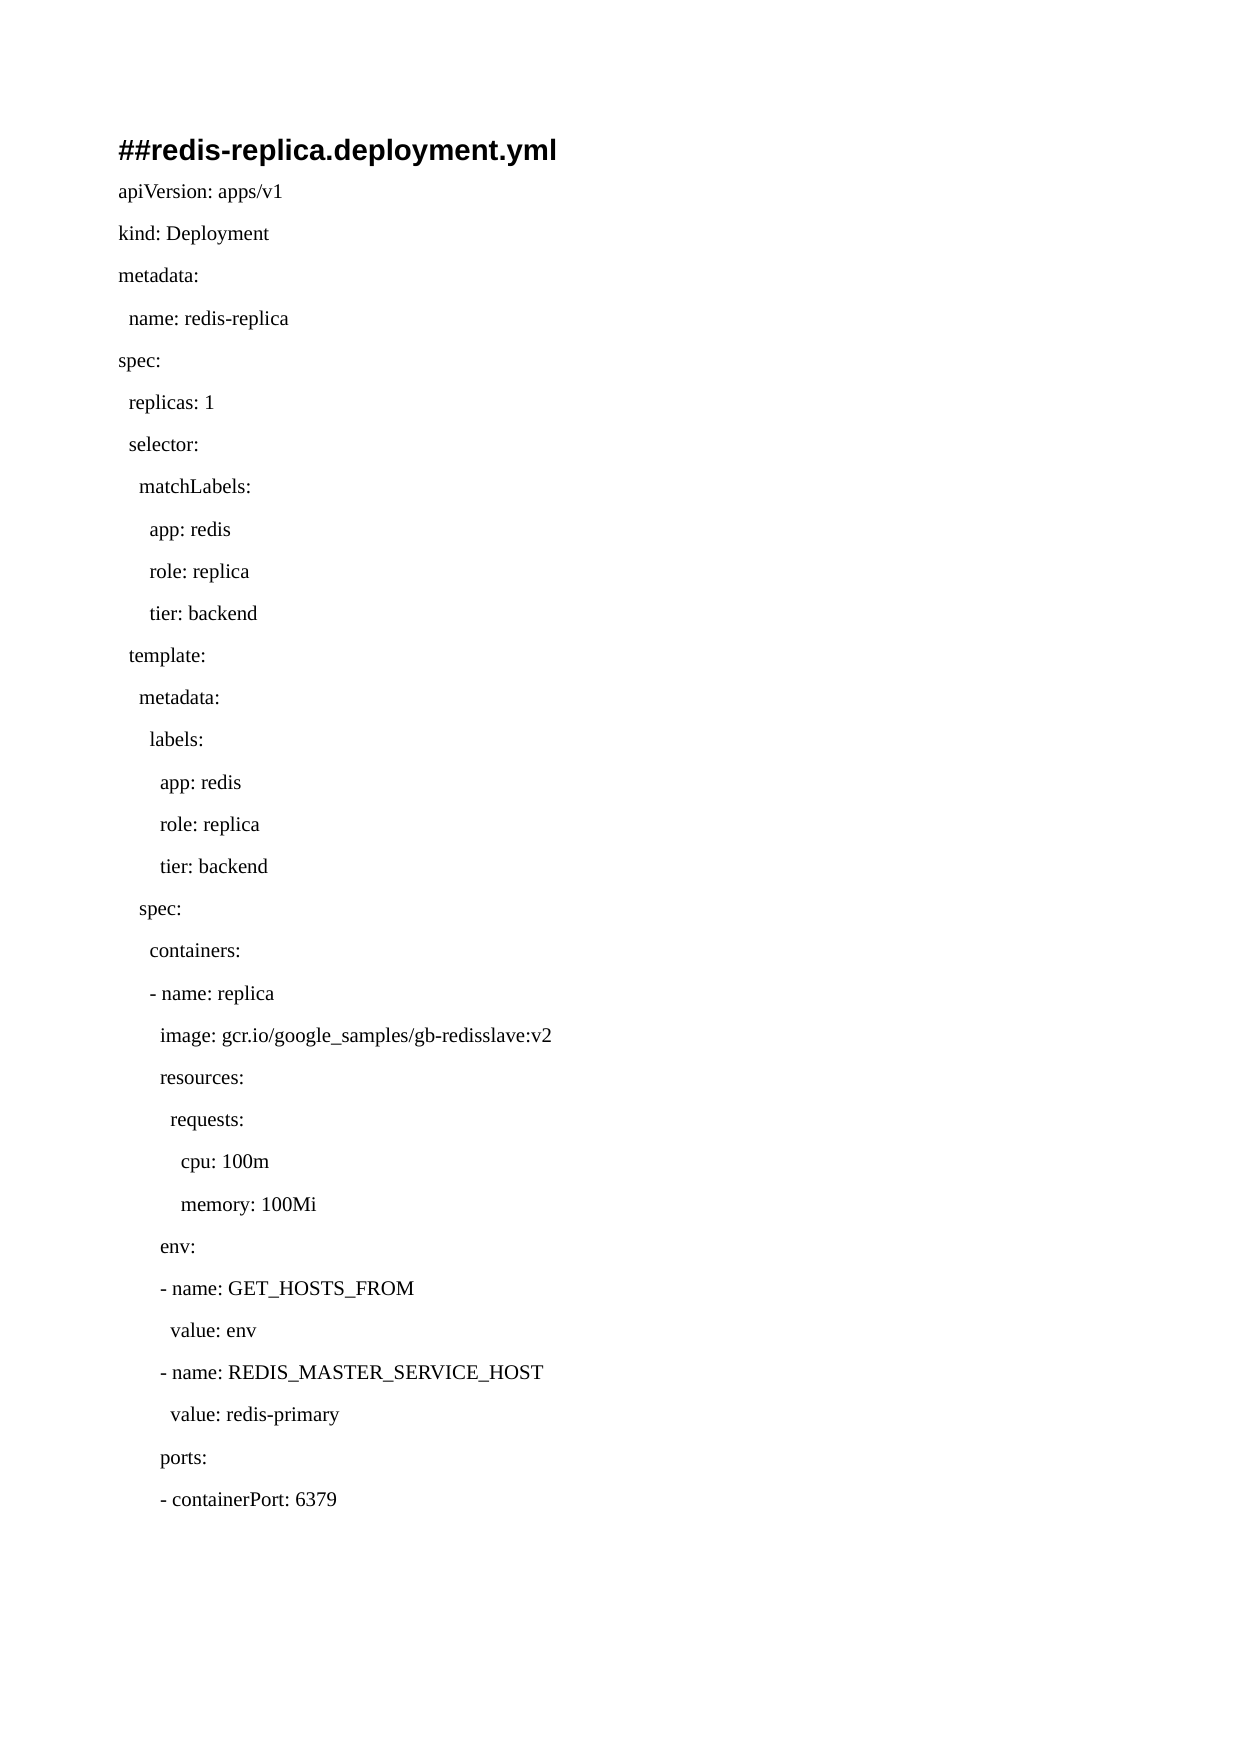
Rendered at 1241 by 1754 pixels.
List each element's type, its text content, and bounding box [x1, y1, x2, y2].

text template: [118, 643, 1122, 667]
text role: replica [118, 559, 1122, 583]
text tier: backend [118, 854, 1122, 878]
text - containerPort: 6379 [118, 1487, 1122, 1511]
text app: redis [118, 769, 1122, 794]
text spec: [118, 348, 1122, 372]
text metadata: [118, 685, 1122, 709]
text containers: [118, 938, 1122, 962]
text ports: [118, 1444, 1122, 1469]
text name: redis-replica [118, 306, 1122, 329]
text value: redis-primary [118, 1402, 1122, 1426]
text app: redis [118, 516, 1122, 541]
text role: replica [118, 812, 1122, 836]
text apiVersion: apps/v1 [118, 179, 1122, 203]
text value: env [118, 1318, 1122, 1342]
text metadata: [118, 263, 1122, 287]
text selector: [118, 432, 1122, 456]
text kind: Deployment [118, 221, 1122, 245]
text image: gcr.io/google_samples/gb-redisslave:v2 [118, 1023, 1122, 1047]
text env: [118, 1234, 1122, 1258]
text tier: backend [118, 601, 1122, 625]
text - name: GET_HOSTS_FROM [118, 1276, 1122, 1300]
text cpu: 100m [118, 1149, 1122, 1173]
text spec: [118, 896, 1122, 920]
text labels: [118, 727, 1122, 751]
text - name: REDIS_MASTER_SERVICE_HOST [118, 1360, 1122, 1384]
text memory: 100Mi [118, 1191, 1122, 1216]
text replicas: 1 [118, 390, 1122, 414]
text matchLabels: [118, 474, 1122, 498]
text resources: [118, 1065, 1122, 1089]
text requests: [118, 1107, 1122, 1131]
subtitle ##redis-replica.deployment.yml [118, 133, 1122, 166]
text - name: replica [118, 981, 1122, 1004]
